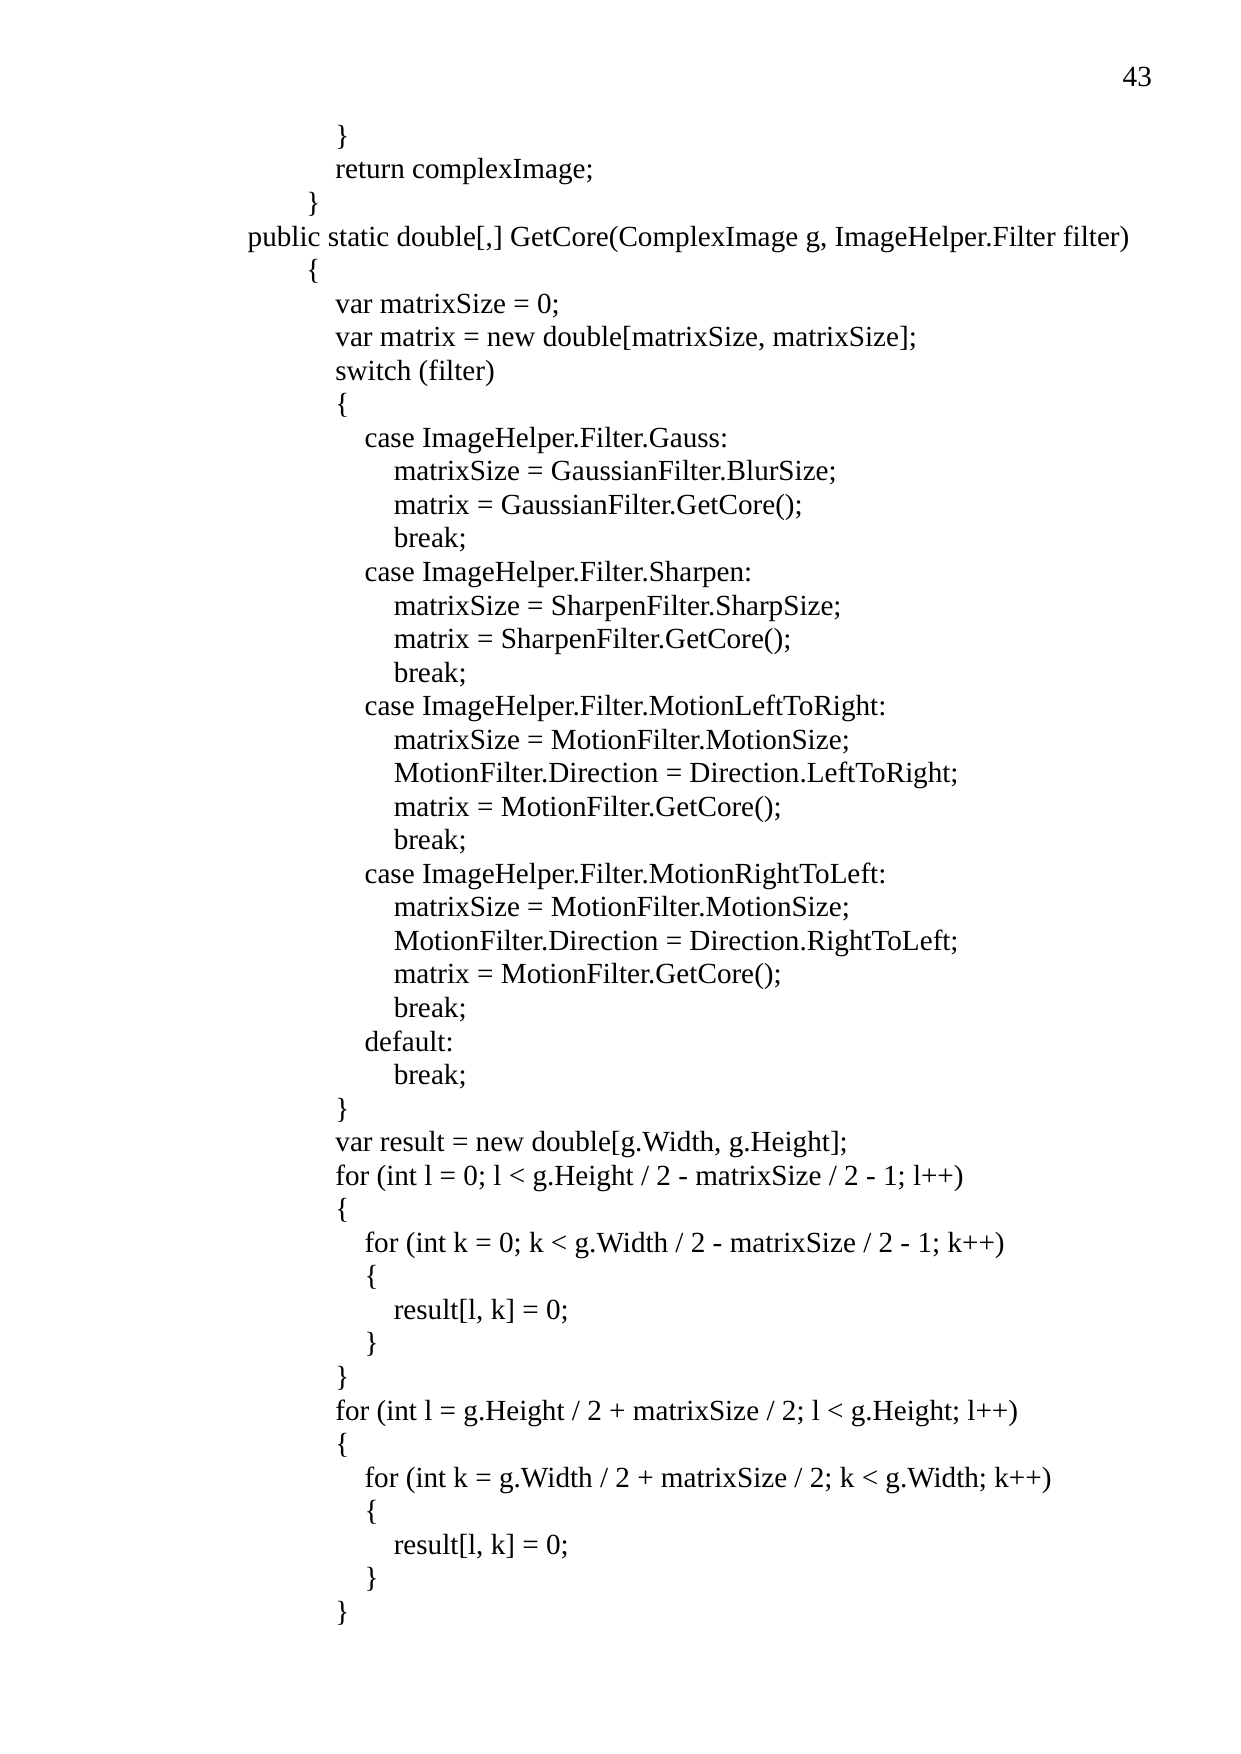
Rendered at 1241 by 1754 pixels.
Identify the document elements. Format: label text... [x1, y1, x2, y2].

text { [177, 252, 1152, 286]
text } [177, 1560, 1152, 1594]
text for (int l = 0; l < g.Height / 2 - matrixSize / 2 - 1; l++) [177, 1158, 1152, 1191]
text } [177, 1594, 1152, 1627]
text matrix = MotionFilter.GetCore(); [177, 789, 1152, 822]
text result[l, k] = 0; [177, 1527, 1152, 1560]
text var result = new double[g.Width, g.Height]; [177, 1124, 1152, 1158]
text case ImageHelper.Filter.Gauss: [177, 420, 1152, 453]
text { [177, 1191, 1152, 1225]
text { [177, 1258, 1152, 1292]
text { [177, 1426, 1152, 1460]
text MotionFilter.Direction = Direction.LeftToRight; [177, 755, 1152, 789]
text break; [177, 990, 1152, 1024]
text { [177, 1493, 1152, 1527]
text MotionFilter.Direction = Direction.RightToLeft; [177, 923, 1152, 957]
text matrixSize = SharpenFilter.SharpSize; [177, 588, 1152, 621]
text matrix = SharpenFilter.GetCore(); [177, 621, 1152, 655]
text { [177, 386, 1152, 420]
text } [177, 1326, 1152, 1359]
text return complexImage; [177, 152, 1152, 185]
text default: [177, 1024, 1152, 1057]
text } [177, 118, 1152, 152]
text for (int k = g.Width / 2 + matrixSize / 2; k < g.Width; k++) [177, 1460, 1152, 1493]
text break; [177, 655, 1152, 688]
text switch (filter) [177, 353, 1152, 386]
text for (int k = 0; k < g.Width / 2 - matrixSize / 2 - 1; k++) [177, 1225, 1152, 1258]
text } [177, 185, 1152, 219]
text for (int l = g.Height / 2 + matrixSize / 2; l < g.Height; l++) [177, 1393, 1152, 1426]
text public static double[,] GetCore(ComplexImage g, ImageHelper.Filter filter) [177, 219, 1152, 252]
text case ImageHelper.Filter.Sharpen: [177, 554, 1152, 588]
text } [177, 1359, 1152, 1393]
text result[l, k] = 0; [177, 1292, 1152, 1326]
text break; [177, 822, 1152, 856]
text var matrixSize = 0; [177, 286, 1152, 319]
text matrixSize = GaussianFilter.BlurSize; [177, 453, 1152, 487]
text break; [177, 521, 1152, 554]
text matrixSize = MotionFilter.MotionSize; [177, 889, 1152, 923]
text matrixSize = MotionFilter.MotionSize; [177, 722, 1152, 755]
text matrix = GaussianFilter.GetCore(); [177, 487, 1152, 521]
text case ImageHelper.Filter.MotionRightToLeft: [177, 856, 1152, 889]
text var matrix = new double[matrixSize, matrixSize]; [177, 319, 1152, 353]
text } [177, 1091, 1152, 1124]
text matrix = MotionFilter.GetCore(); [177, 957, 1152, 990]
text break; [177, 1057, 1152, 1091]
text case ImageHelper.Filter.MotionLeftToRight: [177, 688, 1152, 722]
